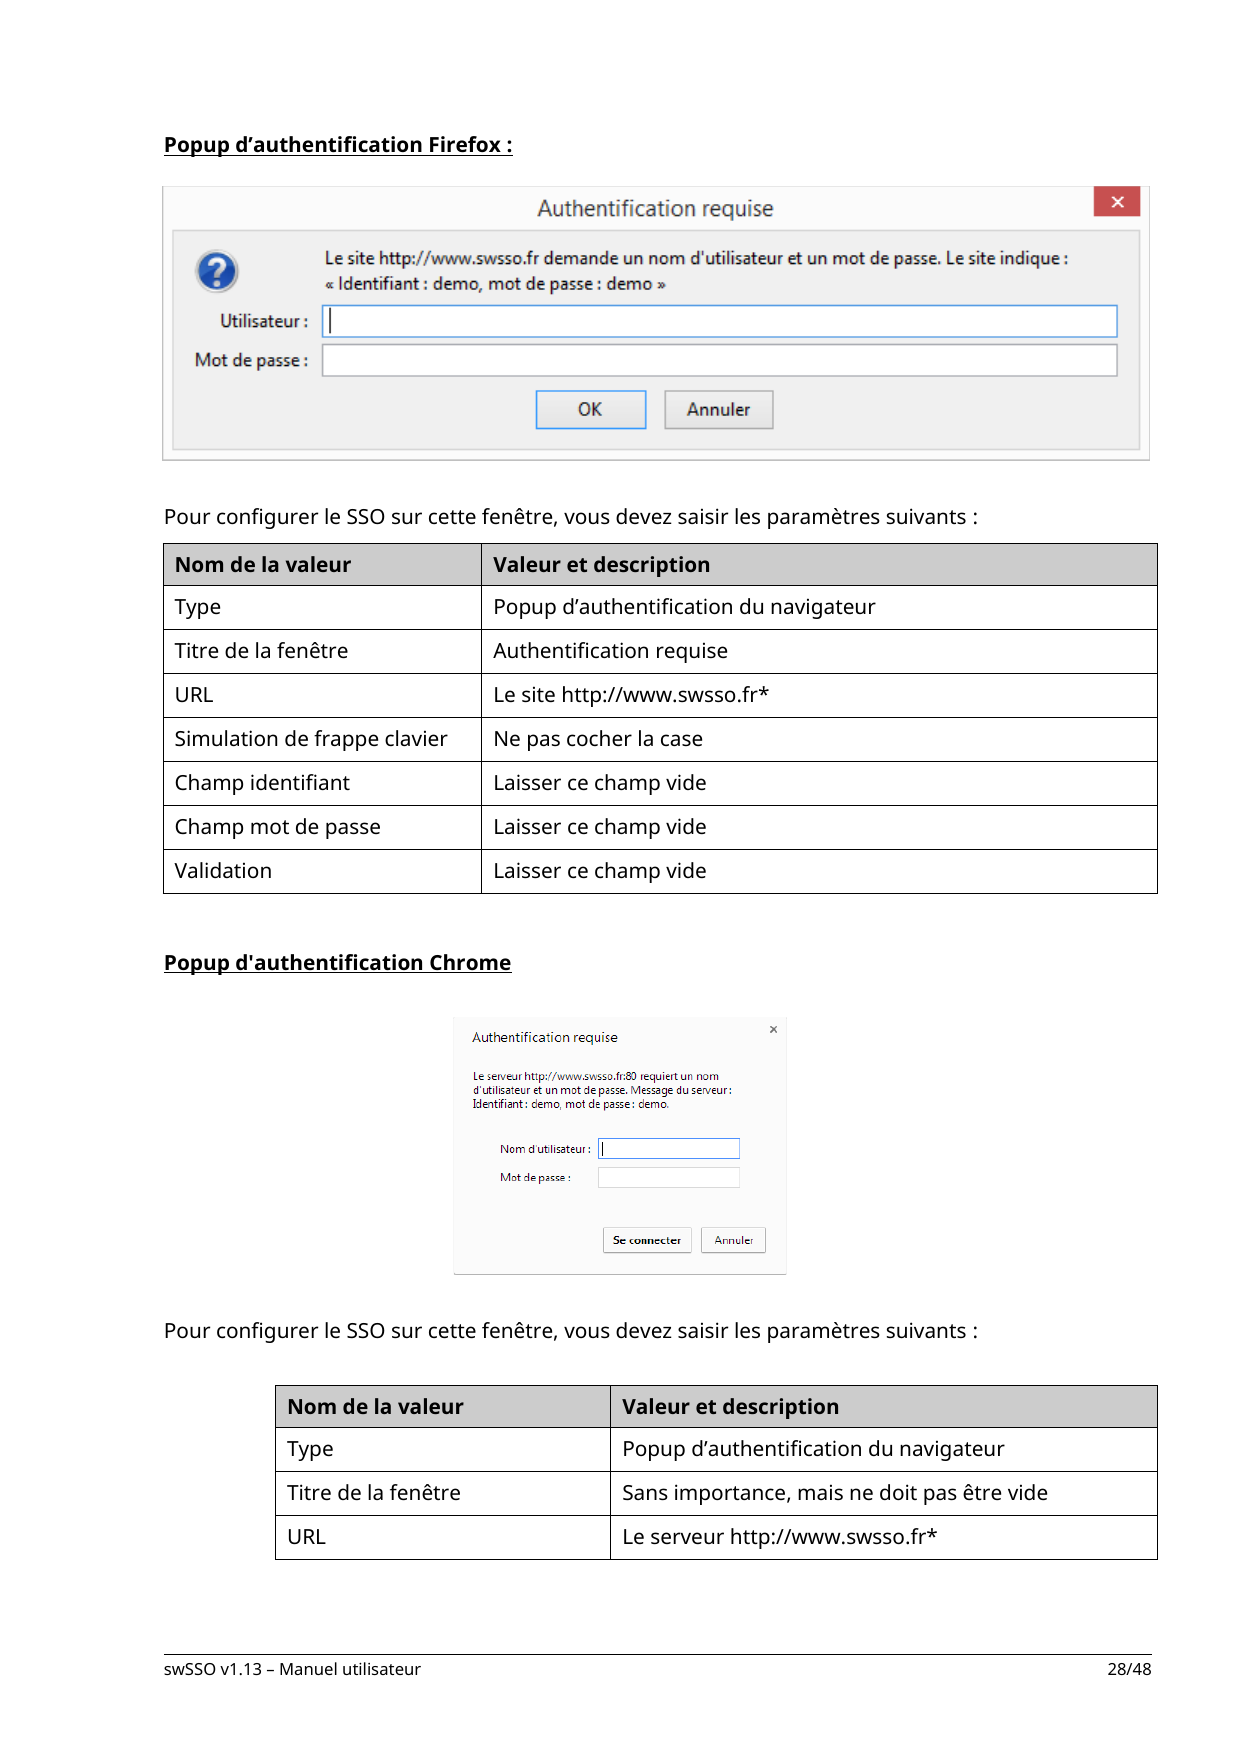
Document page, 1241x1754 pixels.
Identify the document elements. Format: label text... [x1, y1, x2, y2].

table_header Valeur et description [482, 544, 1157, 585]
table_cell Titre de la fenêtre [164, 630, 481, 673]
table_cell Ne pas cocher la case [482, 718, 1157, 761]
table_cell Popup d’authentification du navigateur [611, 1428, 1157, 1471]
table_cell Champ identifiant [164, 762, 481, 805]
table_cell Le serveur http://www.swsso.fr* [611, 1516, 1157, 1559]
table_cell Champ mot de passe [164, 806, 481, 849]
table_cell URL [164, 674, 481, 717]
table_cell Type [276, 1428, 610, 1471]
table_cell Laisser ce champ vide [482, 806, 1157, 849]
table_header Valeur et description [611, 1386, 1157, 1427]
table_cell Popup d’authentification du navigateur [482, 586, 1157, 629]
text Pour configurer le SSO sur cette fenêtre, vous devez saisir les paramètres suivants : [164, 502, 1152, 530]
text Popup d’authentification Firefox : [164, 131, 1152, 159]
text Popup d'authentification Chrome [164, 948, 1152, 976]
table_cell Laisser ce champ vide [482, 762, 1157, 805]
table_cell Le site http://www.swsso.fr* [482, 674, 1157, 717]
table_cell Type [164, 586, 481, 629]
table_cell Titre de la fenêtre [276, 1472, 610, 1515]
table_cell Validation [164, 850, 481, 893]
picture [453, 1017, 787, 1275]
table_header Nom de la valeur [164, 544, 481, 585]
text Pour configurer le SSO sur cette fenêtre, vous devez saisir les paramètres suivants : [164, 1316, 1152, 1344]
table_cell URL [276, 1516, 610, 1559]
table_cell Laisser ce champ vide [482, 850, 1157, 893]
picture [162, 186, 1150, 461]
table_header Nom de la valeur [276, 1386, 610, 1427]
table_cell Sans importance, mais ne doit pas être vide [611, 1472, 1157, 1515]
table_cell Authentification requise [482, 630, 1157, 673]
table_cell Simulation de frappe clavier [164, 718, 481, 761]
